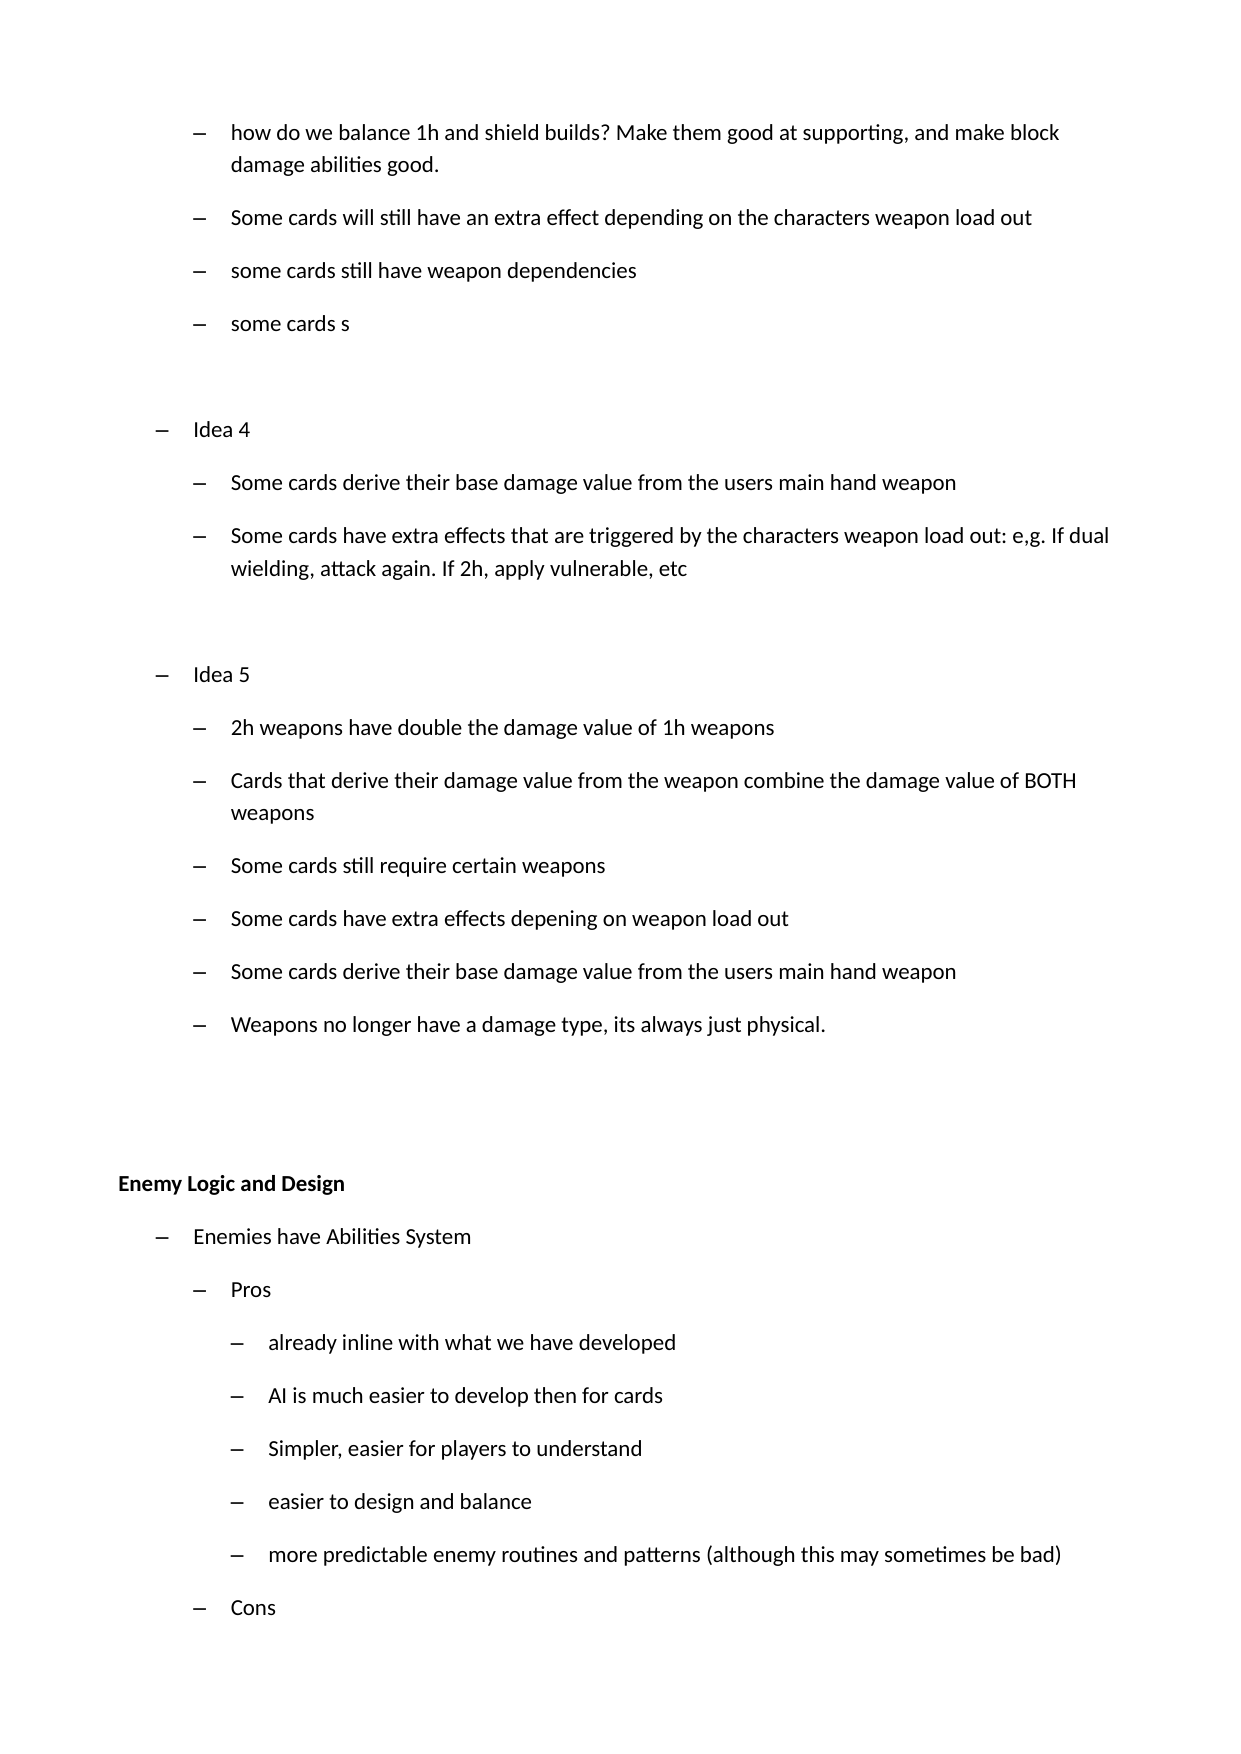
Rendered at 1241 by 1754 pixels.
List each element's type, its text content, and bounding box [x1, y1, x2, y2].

list Some cards still require certain weapons [193, 851, 1122, 879]
list Some cards have extra effects depening on weapon load out [193, 904, 1122, 932]
list 2h weapons have double the damage value of 1h weapons [193, 713, 1122, 741]
list Weapons no longer have a damage type, its always just physical. [193, 1010, 1122, 1038]
list Enemies have Abilities System [156, 1222, 1122, 1250]
list Some cards have extra effects that are triggered by the characters weapon load out: e,g. If dual wielding, attack again. If 2h, apply vulnerable, etc [193, 521, 1122, 582]
list how do we balance 1h and shield builds? Make them good at supporting, and make block damage abilities good. [193, 118, 1122, 178]
list already inline with what we have developed [231, 1328, 1122, 1356]
list Simpler, easier for players to understand [231, 1434, 1122, 1462]
text Enemy Logic and Design [118, 1169, 1122, 1197]
list Some cards will still have an extra effect depending on the characters weapon load out [193, 203, 1122, 231]
list Cons [193, 1593, 1122, 1621]
list AI is much easier to develop then for cards [231, 1381, 1122, 1409]
list Idea 5 [156, 660, 1122, 688]
list some cards s [193, 309, 1122, 337]
list Idea 4 [156, 415, 1122, 443]
list some cards still have weapon dependencies [193, 256, 1122, 284]
list easier to design and balance [231, 1487, 1122, 1515]
list Some cards derive their base damage value from the users main hand weapon [193, 957, 1122, 985]
list more predictable enemy routines and patterns (although this may sometimes be bad) [231, 1540, 1122, 1568]
list Cards that derive their damage value from the weapon combine the damage value of BOTH weapons [193, 766, 1122, 826]
list Some cards derive their base damage value from the users main hand weapon [193, 468, 1122, 496]
list Pros [193, 1275, 1122, 1303]
